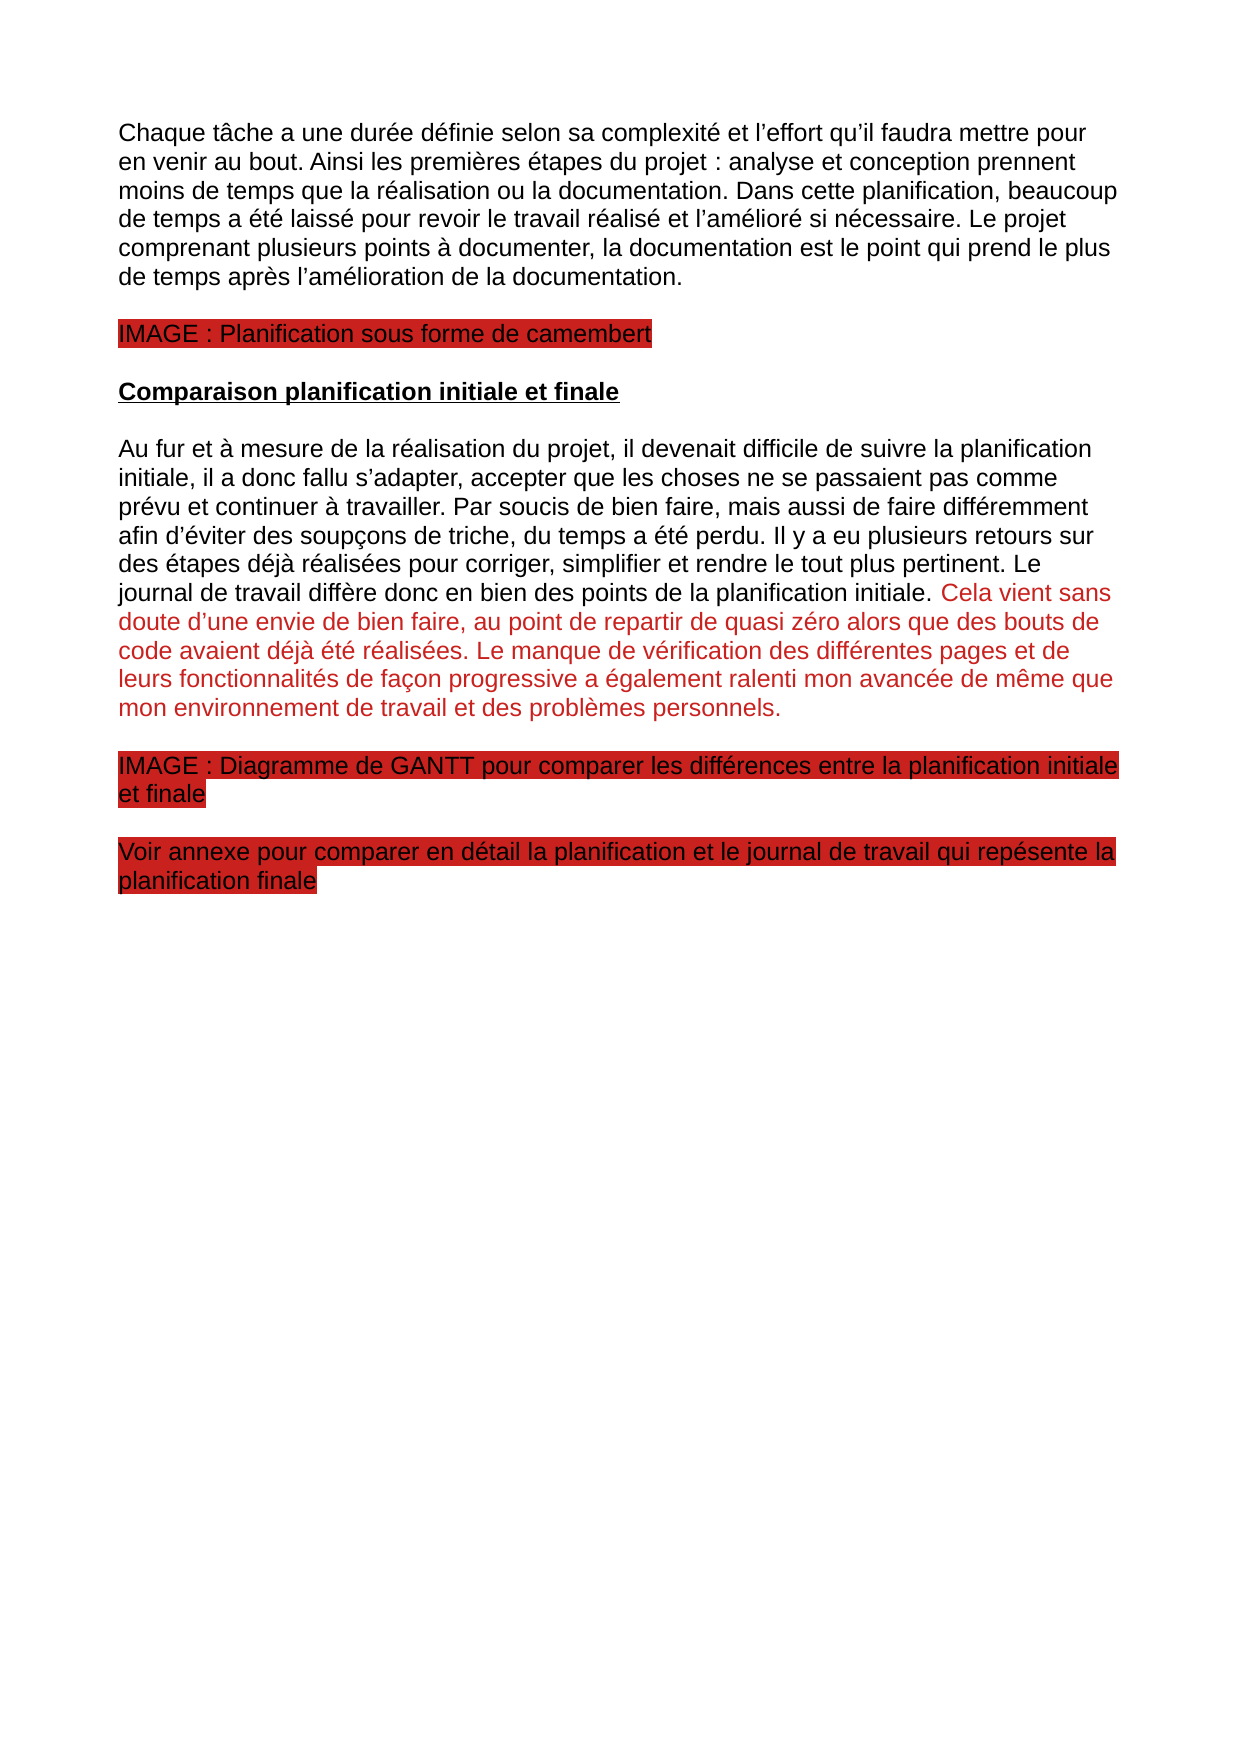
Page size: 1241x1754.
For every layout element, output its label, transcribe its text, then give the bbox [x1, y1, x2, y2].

text Au fur et à mesure de la réalisation du projet, il devenait difficile de suivre la planification initiale, il a donc fallu s’adapter, accepter que les choses ne se passaient pas comme prévu et continuer à travailler. Par soucis de bien faire, mais aussi de faire différemment afin d’éviter des soupçons de triche, du temps a été perdu. Il y a eu plusieurs retours sur des étapes déjà réalisées pour corriger, simplifier et rendre le tout plus pertinent. Le journal de travail diffère donc en bien des points de la planification initiale. Cela vient sans doute d’une envie de bien faire, au point de repartir de quasi zéro alors que des bouts de code avaient déjà été réalisées. Le manque de vérification des différentes pages et de leurs fonctionnalités de façon progressive a également ralenti mon avancée de même que mon environnement de travail et des problèmes personnels. [118, 434, 1122, 722]
text IMAGE : Diagramme de GANTT pour comparer les différences entre la planification initiale et finale [118, 751, 1122, 808]
text IMAGE : Planification sous forme de camembert [118, 319, 1122, 348]
text Chaque tâche a une durée définie selon sa complexité et l’effort qu’il faudra mettre pour en venir au bout. Ainsi les premières étapes du projet : analyse et conception prennent moins de temps que la réalisation ou la documentation. Dans cette planification, beaucoup de temps a été laissé pour revoir le travail réalisé et l’amélioré si nécessaire. Le projet comprenant plusieurs points à documenter, la documentation est le point qui prend le plus de temps après l’amélioration de la documentation. [118, 118, 1122, 291]
text Comparaison planification initiale et finale [118, 377, 1122, 406]
text Voir annexe pour comparer en détail la planification et le journal de travail qui repésente la planification finale [118, 837, 1122, 894]
